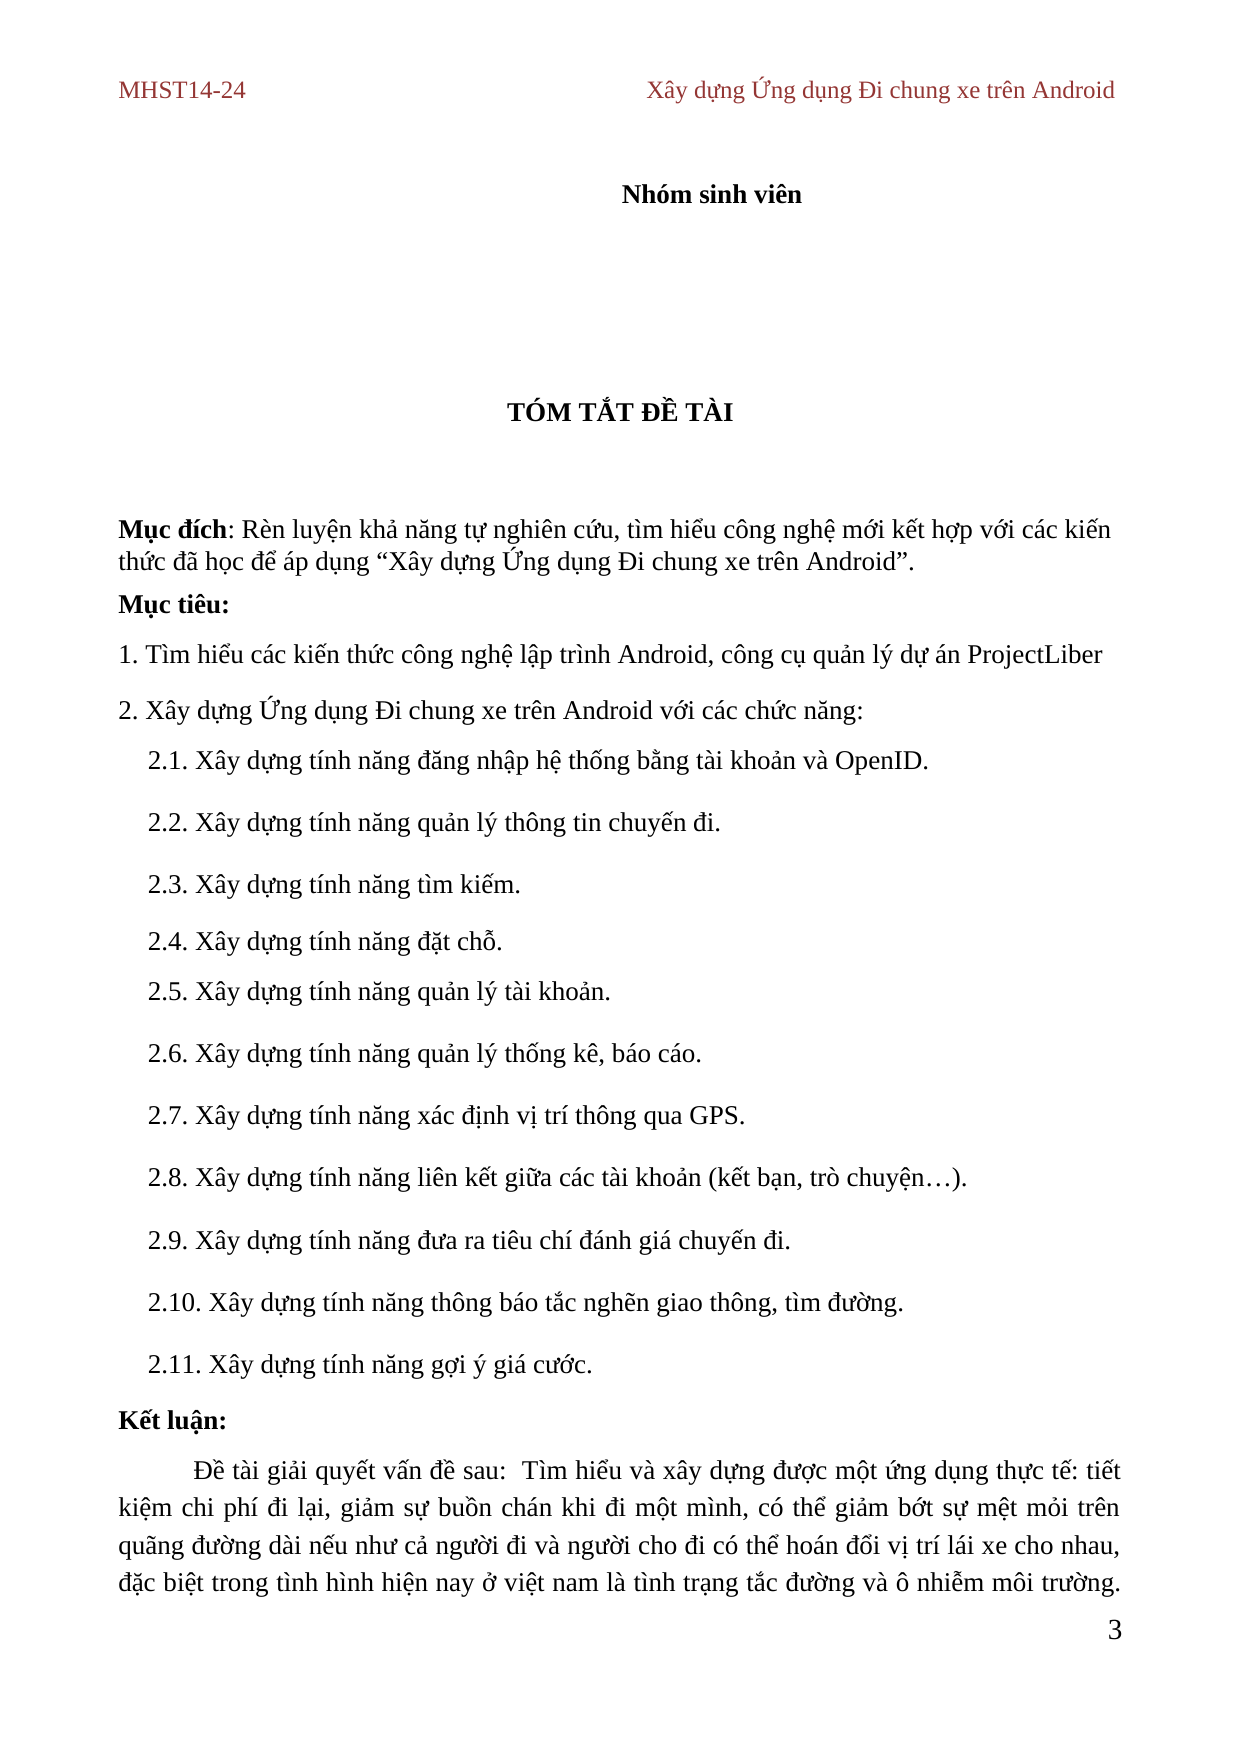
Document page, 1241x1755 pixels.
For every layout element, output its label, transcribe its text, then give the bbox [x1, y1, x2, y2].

text Kết luận: [118, 1404, 1122, 1436]
text 2.9. Xây dựng tính năng đưa ra tiêu chí đánh giá chuyến đi. [118, 1224, 1122, 1255]
text 2.1. Xây dựng tính năng đăng nhập hệ thống bằng tài khoản và OpenID. [118, 744, 1122, 775]
text 2.11. Xây dựng tính năng gợi ý giá cước. [118, 1348, 1122, 1379]
text 2.8. Xây dựng tính năng liên kết giữa các tài khoản (kết bạn, trò chuyện…). [118, 1161, 1122, 1193]
table_cell [570, 224, 1021, 384]
text 2. Xây dựng Ứng dụng Đi chung xe trên Android với các chức năng: [118, 694, 1122, 725]
text Mục tiêu: [118, 588, 1122, 619]
table_cell [118, 224, 570, 384]
text 1. Tìm hiểu các kiến thức công nghệ lập trình Android, công cụ quản lý dự án ProjectLiber [118, 638, 1122, 669]
table_header [118, 166, 570, 224]
text 2.7. Xây dựng tính năng xác định vị trí thông qua GPS. [118, 1099, 1122, 1130]
text TÓM TẮT ĐỀ TÀI [118, 396, 1122, 427]
text Mục đích: Rèn luyện khả năng tự nghiên cứu, tìm hiểu công nghệ mới kết hợp với các kiến thức đã học để áp dụng “Xây dựng Ứng dụng Đi chung xe trên Android”. [118, 513, 1122, 576]
text 2.6. Xây dựng tính năng quản lý thống kê, báo cáo. [118, 1037, 1122, 1068]
text Đề tài giải quyết vấn đề sau: Tìm hiểu và xây dựng được một ứng dụng thực tế: tiết kiệm chi phí đi lại, giảm sự buồn chán khi đi một mình, có thể giảm bớt sự mệt mỏi trên quãng đường dài nếu như cả người đi và người cho đi có thể hoán đổi vị trí lái xe cho nhau, đặc biệt trong tình hình hiện nay ở việt nam là tình trạng tắc đường và ô nhiễm môi trường. [118, 1454, 1122, 1597]
text 2.10. Xây dựng tính năng thông báo tắc nghẽn giao thông, tìm đường. [118, 1286, 1122, 1317]
text 2.5. Xây dựng tính năng quản lý tài khoản. [118, 974, 1122, 1006]
text 2.2. Xây dựng tính năng quản lý thông tin chuyến đi. [118, 806, 1122, 837]
text 2.4. Xây dựng tính năng đặt chỗ. [118, 925, 1122, 956]
text 2.3. Xây dựng tính năng tìm kiếm. [118, 869, 1122, 900]
table_header Nhóm sinh viên [570, 166, 1021, 224]
